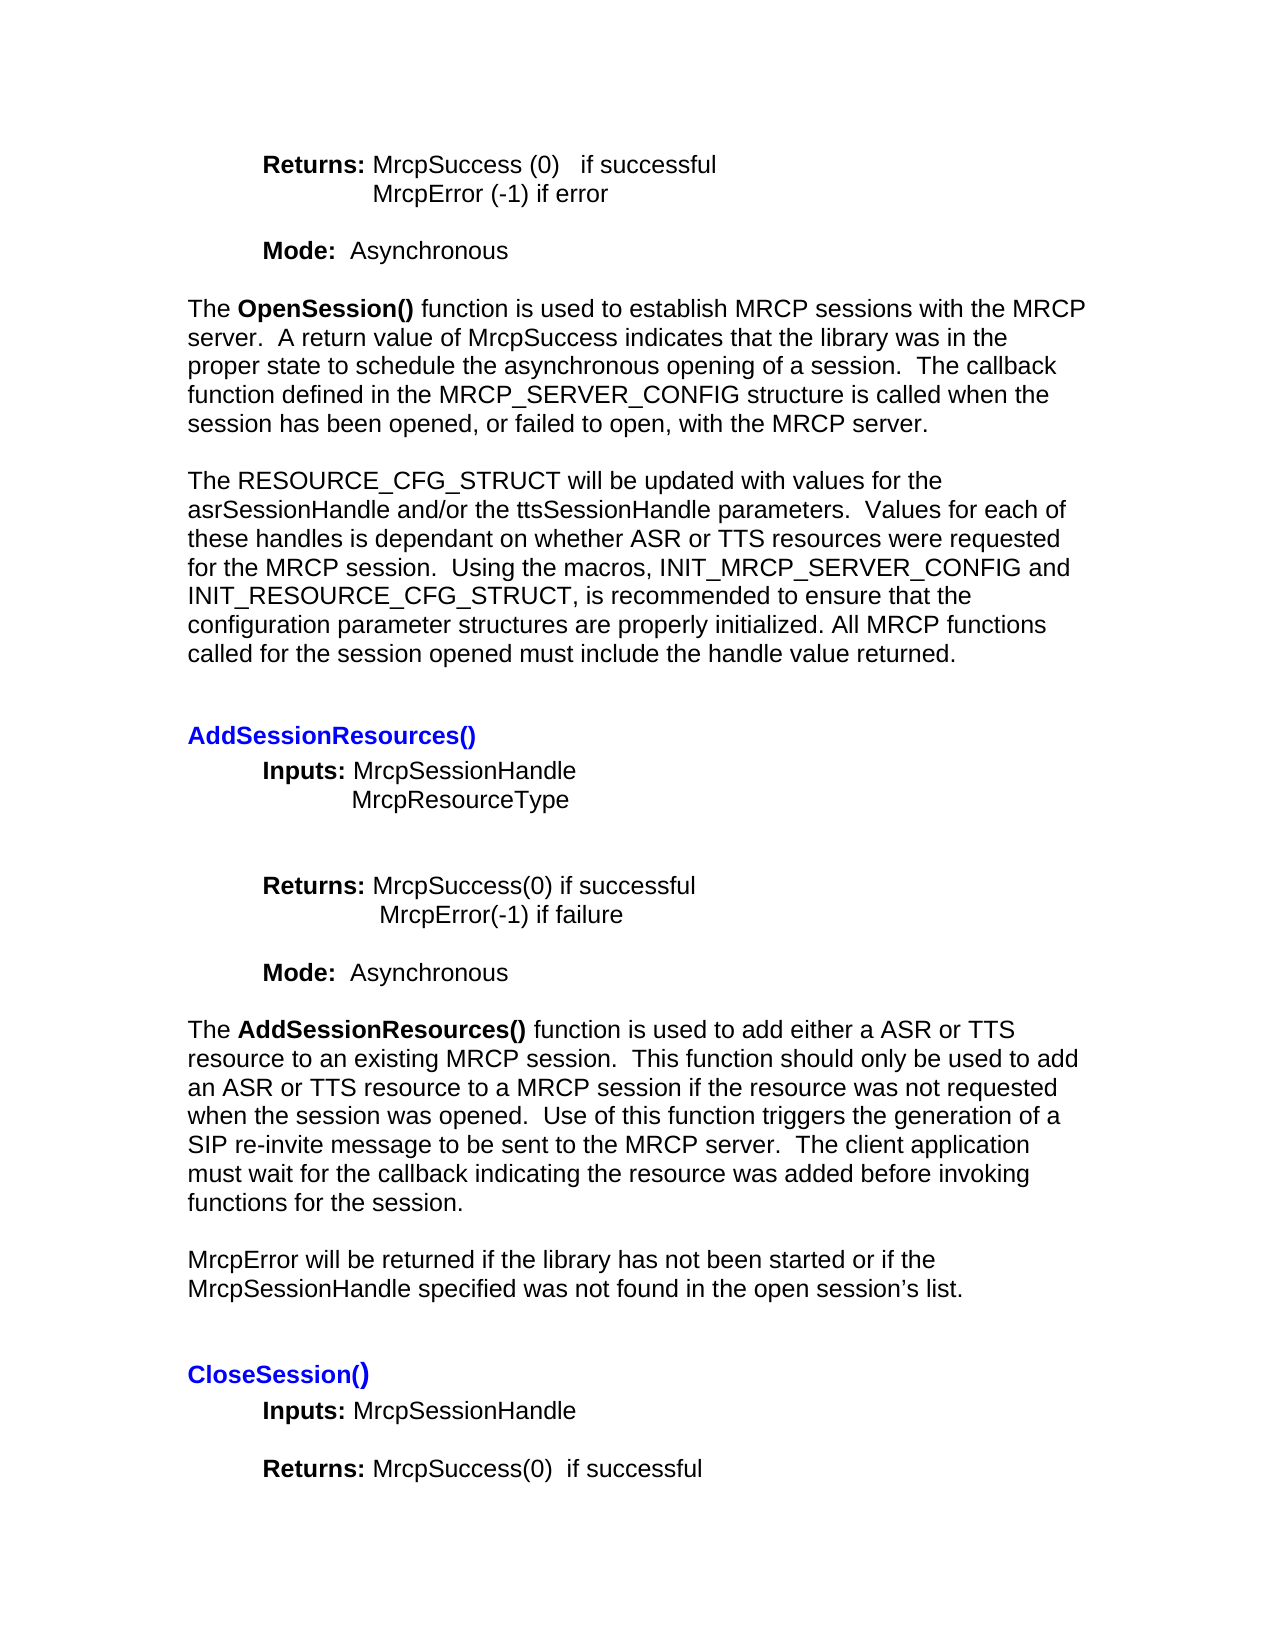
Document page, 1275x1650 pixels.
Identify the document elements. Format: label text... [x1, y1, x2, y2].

subtitle CloseSession() [187, 1356, 1087, 1390]
text Inputs: MrcpSessionHandle [262, 1396, 1087, 1425]
text The OpenSession() function is used to establish MRCP sessions with the MRCP server. A return value of MrcpSuccess indicates that the library was in the proper state to schedule the asynchronous opening of a session. The callback function defined in the MRCP_SERVER_CONFIG structure is called when the session has been opened, or failed to open, with the MRCP server. [187, 294, 1087, 437]
text Returns: MrcpSuccess(0) if successful [262, 1453, 1087, 1482]
text Mode: Asynchronous [262, 236, 1087, 265]
text MrcpError(-1) if failure [262, 900, 1087, 929]
text MrcpResourceType [262, 785, 1087, 814]
text The RESOURCE_CFG_STRUCT will be updated with values for the asrSessionHandle and/or the ttsSessionHandle parameters. Values for each of these handles is dependant on whether ASR or TTS resources were requested for the MRCP session. Using the macros, INIT_MRCP_SERVER_CONFIG and INIT_RESOURCE_CFG_STRUCT, is recommended to ensure that the configuration parameter structures are properly initialized. All MRCP functions called for the session opened must include the handle value returned. [187, 466, 1087, 667]
text The AddSessionResources() function is used to add either a ASR or TTS resource to an existing MRCP session. This function should only be used to add an ASR or TTS resource to a MRCP session if the resource was not requested when the session was opened. Use of this function triggers the generation of a SIP re-invite message to be sent to the MRCP server. The client application must wait for the callback indicating the resource was added before invoking functions for the session. [187, 1015, 1087, 1216]
text Inputs: MrcpSessionHandle [262, 756, 1087, 785]
text Mode: Asynchronous [262, 957, 1087, 986]
subtitle AddSessionResources() [187, 721, 1087, 750]
text Returns: MrcpSuccess (0) if successful [262, 150, 1087, 179]
text MrcpError will be returned if the library has not been started or if the MrcpSessionHandle specified was not found in the open session’s list. [187, 1245, 1087, 1302]
text MrcpError (-1) if error [262, 179, 1087, 207]
text Returns: MrcpSuccess(0) if successful [262, 871, 1087, 900]
